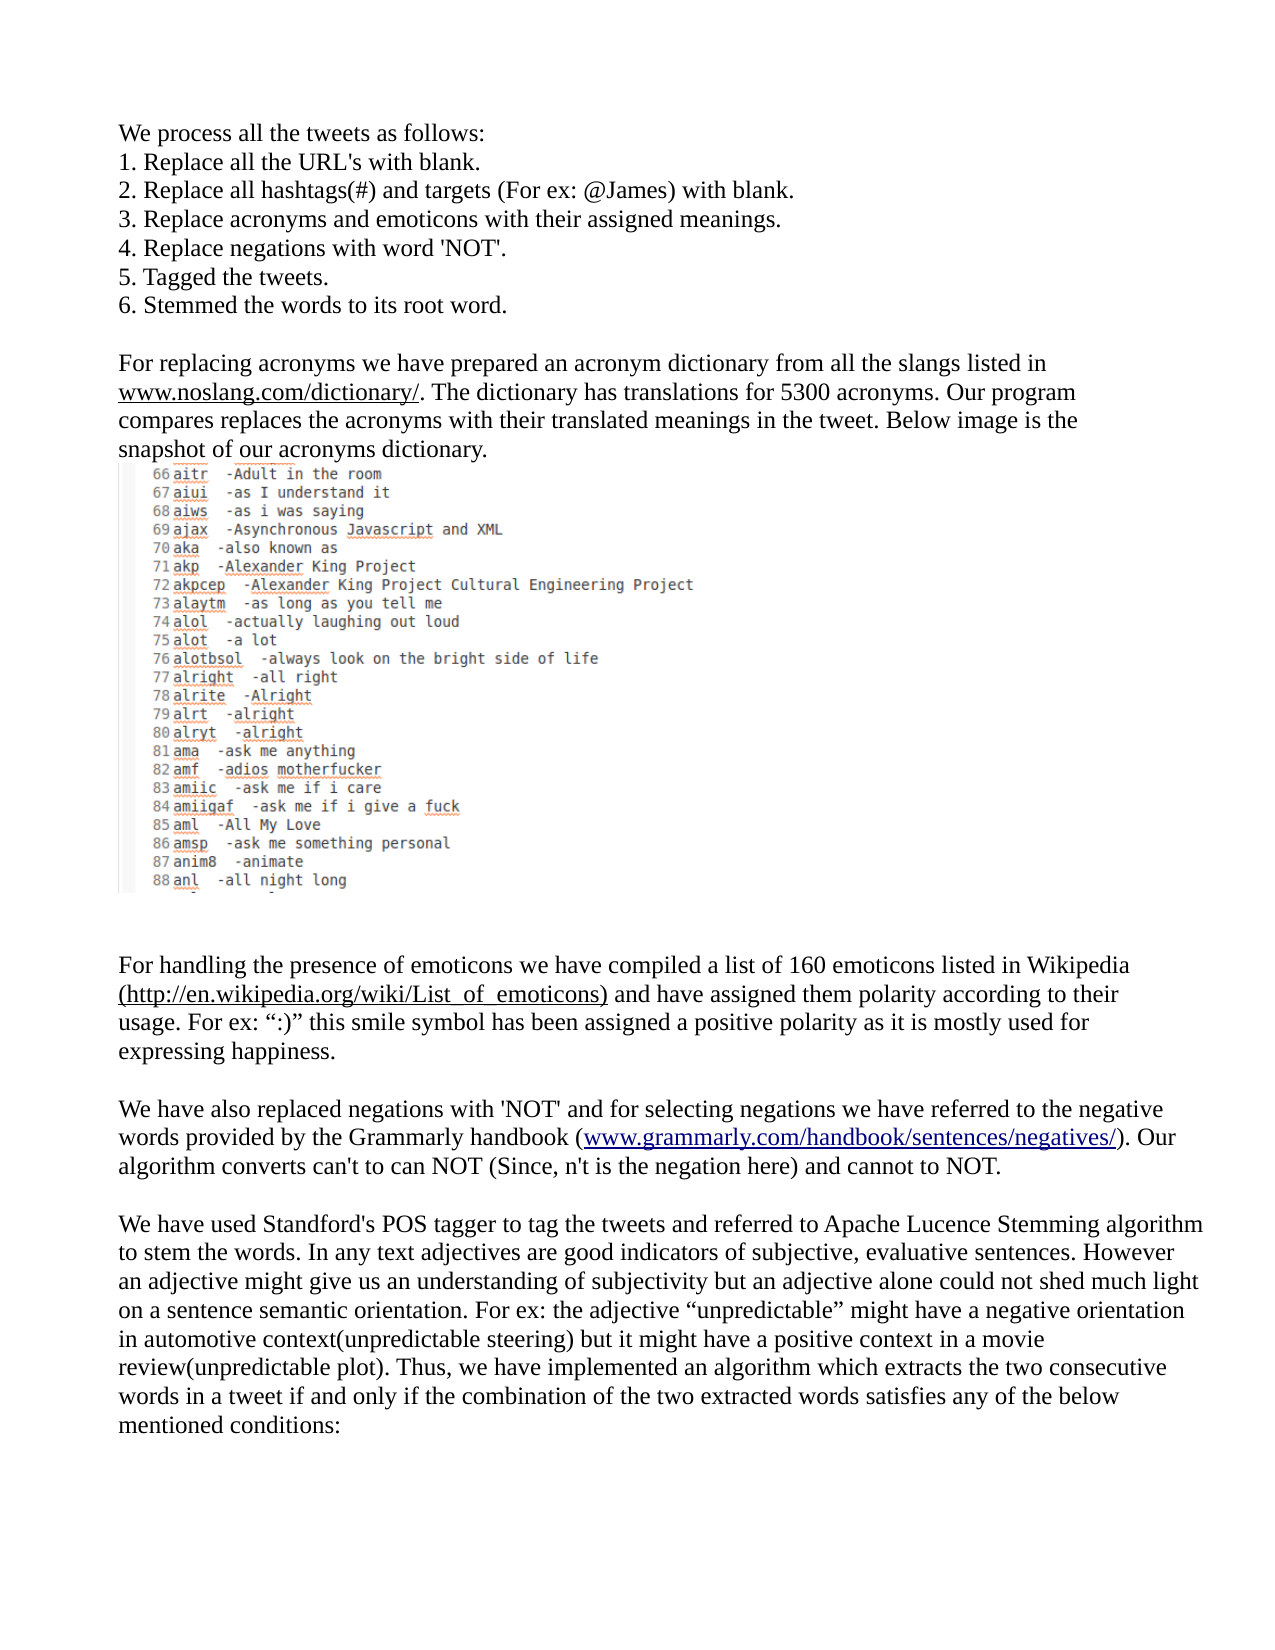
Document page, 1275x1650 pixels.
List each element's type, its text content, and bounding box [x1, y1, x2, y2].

text For handling the presence of emoticons we have compiled a list of 160 emoticons listed in Wikipedia (http://en.wikipedia.org/wiki/List_of_emoticons) and have assigned them polarity according to their usage. For ex: “:)” this smile symbol has been assigned a positive polarity as it is mostly used for expressing happiness. [118, 950, 1157, 1065]
text 3. Replace acronyms and emoticons with their assigned meanings. [118, 204, 1157, 233]
text 2. Replace all hashtags(#) and targets (For ex: @James) with blank. [118, 176, 1157, 204]
text We process all the tweets as follows: [118, 118, 1157, 147]
text We have also replaced negations with 'NOT' and for selecting negations we have referred to the negative words provided by the Grammarly handbook (www.grammarly.com/handbook/sentences/negatives/). Our algorithm converts can't to can NOT (Since, n't is the negation here) and cannot to NOT. [118, 1094, 1204, 1180]
text 6. Stemmed the words to its root word. [118, 291, 1157, 319]
picture [118, 463, 1157, 893]
text 4. Replace negations with word 'NOT'. [118, 233, 1157, 262]
text 5. Tagged the tweets. [118, 262, 1157, 291]
text 1. Replace all the URL's with blank. [118, 147, 1157, 176]
text We have used Standford's POS tagger to tag the tweets and referred to Apache Lucence Stemming algorithm to stem the words. In any text adjectives are good indicators of subjective, evaluative sentences. However an adjective might give us an understanding of subjectivity but an adjective alone could not shed much light on a sentence semantic orientation. For ex: the adjective “unpredictable” might have a negative orientation in automotive context(unpredictable steering) but it might have a positive context in a movie review(unpredictable plot). Thus, we have implemented an algorithm which extracts the two consecutive words in a tweet if and only if the combination of the two extracted words satisfies any of the below mentioned conditions: [118, 1209, 1204, 1439]
text For replacing acronyms we have prepared an acronym dictionary from all the slangs listed in www.noslang.com/dictionary/. The dictionary has translations for 5300 acronyms. Our program compares replaces the acronyms with their translated meanings in the tweet. Below image is the snapshot of our acronyms dictionary. [118, 348, 1157, 463]
